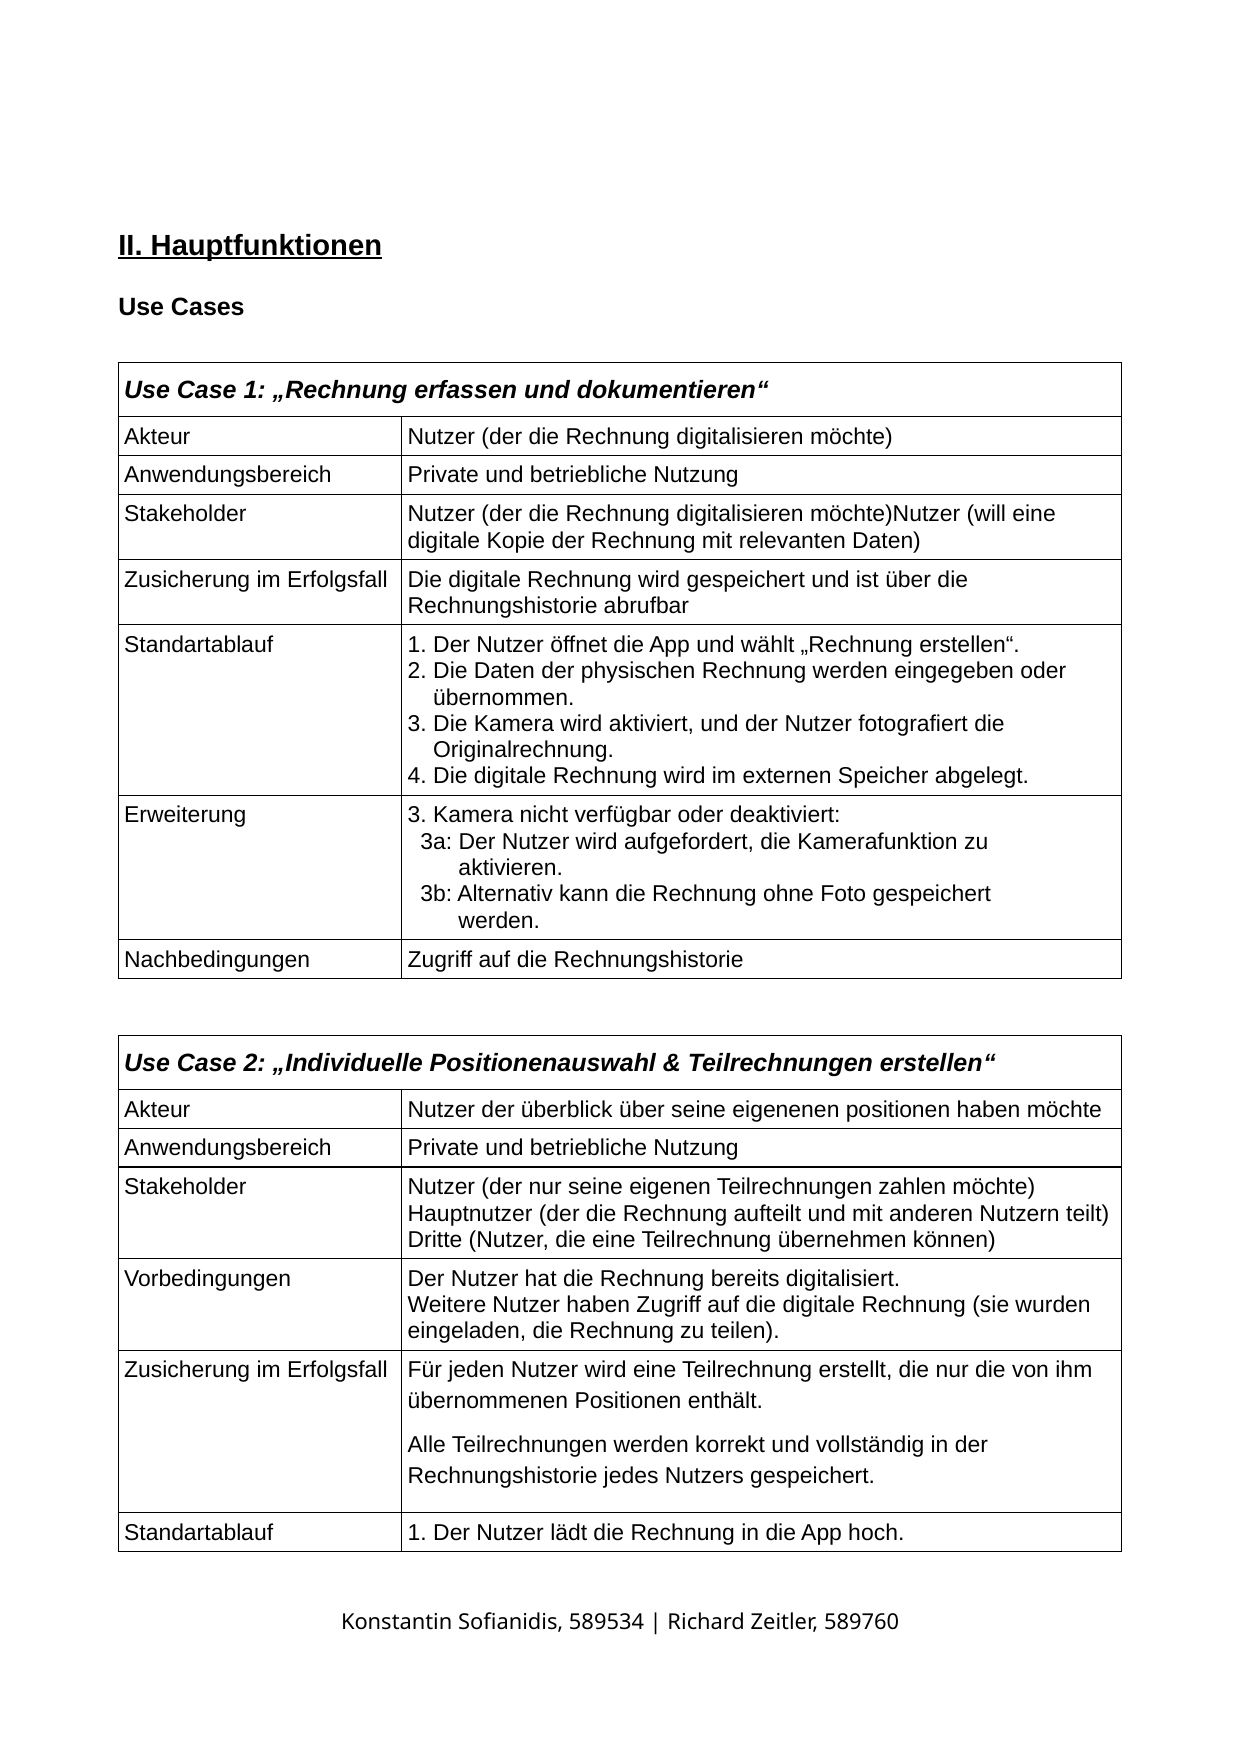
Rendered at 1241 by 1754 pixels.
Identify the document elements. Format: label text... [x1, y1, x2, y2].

table_cell Private und betriebliche Nutzung [402, 1129, 1121, 1166]
table_cell Anwendungsbereich [119, 456, 401, 493]
table_cell Erweiterung [119, 796, 401, 939]
table_cell Nutzer der überblick über seine eigenenen positionen haben möchte [402, 1090, 1121, 1128]
table_cell Zugriff auf die Rechnungshistorie [402, 940, 1121, 978]
table_cell Nutzer (der die Rechnung digitalisieren möchte) [402, 417, 1121, 455]
table_cell Zusicherung im Erfolgsfall [119, 1351, 401, 1512]
table_cell Zusicherung im Erfolgsfall [119, 560, 401, 624]
table_cell Nutzer (der die Rechnung digitalisieren möchte)Nutzer (will eine digitale Kopie der Rechnung mit relevanten Daten) [402, 495, 1121, 559]
subtitle II. Hauptfunktionen [118, 228, 1122, 261]
table_cell Der Nutzer hat die Rechnung bereits digitalisiert. Weitere Nutzer haben Zugriff auf die digitale Rechnung (sie wurden eingeladen, die Rechnung zu teilen). [402, 1259, 1121, 1349]
table_header Use Case 1: „Rechnung erfassen und dokumentieren“ [119, 363, 1121, 416]
table_cell Für jeden Nutzer wird eine Teilrechnung erstellt, die nur die von ihm übernommenen Positionen enthält. Alle Teilrechnungen werden korrekt und vollständig in der Rechnungshistorie jedes Nutzers gespeichert. [402, 1351, 1121, 1512]
table_cell Stakeholder [119, 495, 401, 559]
table_header Use Case 2: „Individuelle Positionenauswahl & Teilrechnungen erstellen“ [119, 1036, 1121, 1089]
table_cell 1. Der Nutzer öffnet die App und wählt „Rechnung erstellen“. 2. Die Daten der physischen Rechnung werden eingegeben oder übernommen. 3. Die Kamera wird aktiviert, und der Nutzer fotografiert die Originalrechnung. 4. Die digitale Rechnung wird im externen Speicher abgelegt. [402, 625, 1121, 794]
subtitle Use Cases [118, 292, 1122, 321]
table_cell Private und betriebliche Nutzung [402, 456, 1121, 493]
table_cell Akteur [119, 417, 401, 455]
table_cell Standartablauf [119, 625, 401, 794]
table_cell Akteur [119, 1090, 401, 1128]
table_cell Stakeholder [119, 1168, 401, 1258]
table_cell Anwendungsbereich [119, 1129, 401, 1166]
table_cell Vorbedingungen [119, 1259, 401, 1349]
table_cell Nutzer (der nur seine eigenen Teilrechnungen zahlen möchte) Hauptnutzer (der die Rechnung aufteilt und mit anderen Nutzern teilt) Dritte (Nutzer, die eine Teilrechnung übernehmen können) [402, 1168, 1121, 1258]
table_cell Nachbedingungen [119, 940, 401, 978]
table_cell Die digitale Rechnung wird gespeichert und ist über die Rechnungshistorie abrufbar [402, 560, 1121, 624]
table_cell 3. Kamera nicht verfügbar oder deaktiviert: 3a: Der Nutzer wird aufgefordert, die Kamerafunktion zu aktivieren. 3b: Alternativ kann die Rechnung ohne Foto gespeichert werden. [402, 796, 1121, 939]
table_cell 1. Der Nutzer lädt die Rechnung in die App hoch. [402, 1513, 1121, 1551]
table_cell Standartablauf [119, 1513, 401, 1551]
